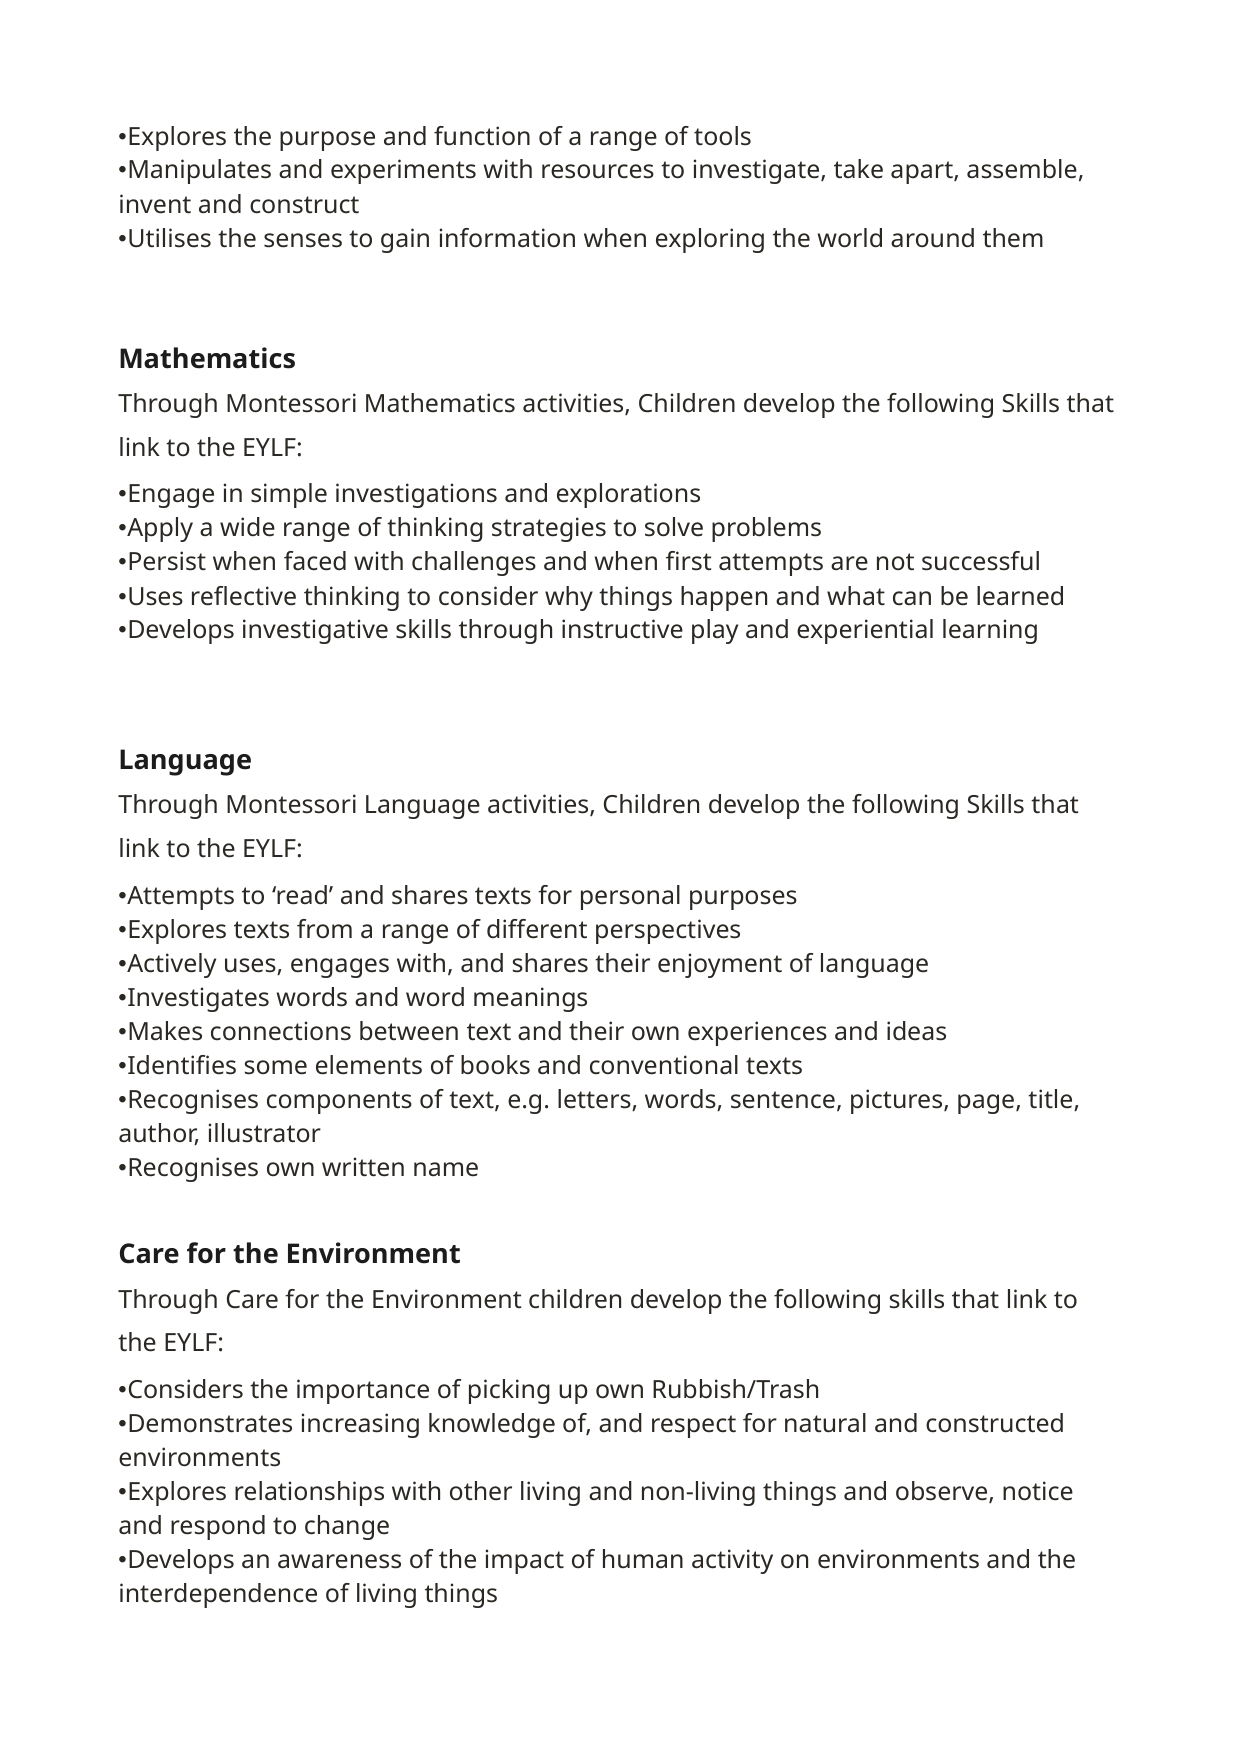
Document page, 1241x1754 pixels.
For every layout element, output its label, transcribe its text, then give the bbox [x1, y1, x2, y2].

list Develops an awareness of the impact of human activity on environments and the interdependence of living things [118, 1542, 1122, 1610]
list Manipulates and experiments with resources to investigate, take apart, assemble, invent and construct [118, 152, 1122, 220]
text Through Care for the Environment children develop the following skills that link to the EYLF: [118, 1272, 1122, 1359]
text Through Montessori Mathematics activities, Children develop the following Skills that link to the EYLF: [118, 376, 1122, 463]
list Investigates words and word meanings [118, 980, 1122, 1014]
list Actively uses, engages with, and shares their enjoyment of language [118, 946, 1122, 980]
subtitle Language [118, 734, 1122, 777]
list Uses reflective thinking to consider why things happen and what can be learned [118, 578, 1122, 612]
subtitle Mathematics [118, 332, 1122, 376]
list Identifies some elements of books and conventional texts [118, 1048, 1122, 1082]
list Recognises own written name [118, 1150, 1122, 1184]
list Demonstrates increasing knowledge of, and respect for natural and constructed environments [118, 1406, 1122, 1474]
list Considers the importance of picking up own Rubbish/Trash [118, 1372, 1122, 1406]
list Apply a wide range of thinking strategies to solve problems [118, 510, 1122, 544]
subtitle Care for the Environment [118, 1228, 1122, 1272]
list Makes connections between text and their own experiences and ideas [118, 1014, 1122, 1048]
list Engage in simple investigations and explorations [118, 476, 1122, 510]
list Persist when faced with challenges and when first attempts are not successful [118, 544, 1122, 578]
list Recognises components of text, e.g. letters, words, sentence, pictures, page, title, author, illustrator [118, 1082, 1122, 1150]
list Explores the purpose and function of a range of tools [118, 118, 1122, 152]
list Attempts to ‘read’ and shares texts for personal purposes [118, 877, 1122, 912]
list Explores relationships with other living and non-living things and observe, notice and respond to change [118, 1474, 1122, 1542]
text Through Montessori Language activities, Children develop the following Skills that link to the EYLF: [118, 777, 1122, 865]
list Develops investigative skills through instructive play and experiential learning [118, 612, 1122, 646]
list Utilises the senses to gain information when exploring the world around them [118, 220, 1122, 254]
list Explores texts from a range of different perspectives [118, 912, 1122, 946]
